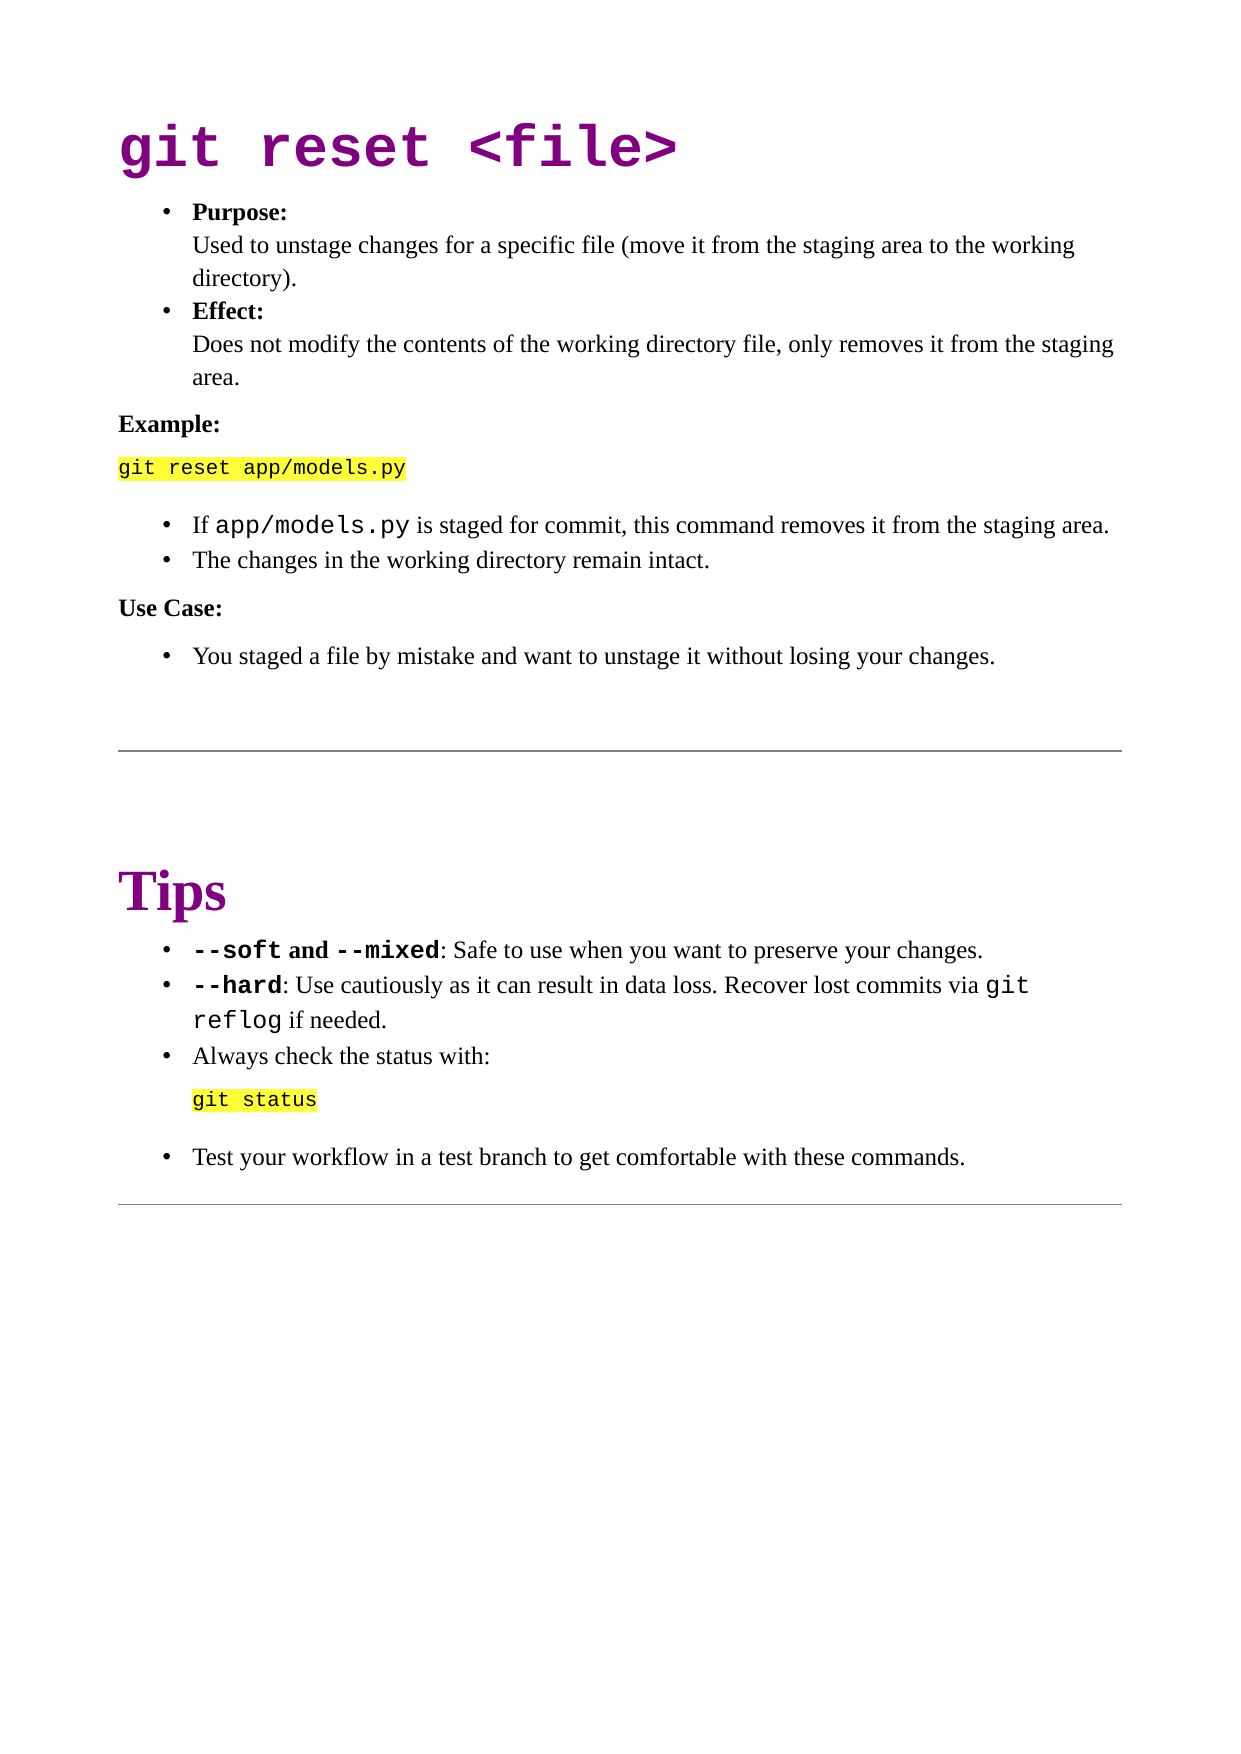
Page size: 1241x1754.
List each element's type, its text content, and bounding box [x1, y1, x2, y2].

list You staged a file by mistake and want to unstage it without losing your changes. [162, 641, 1122, 669]
list Purpose: Used to unstage changes for a specific file (move it from the staging area to the working directory). [162, 197, 1122, 291]
list If app/models.py is staged for commit, this command removes it from the staging area. [162, 510, 1122, 541]
subtitle git reset <file> [118, 118, 1122, 184]
list Test your workflow in a test branch to get comfortable with these commands. [162, 1142, 1122, 1170]
list Effect: Does not modify the contents of the working directory file, only removes it from the staging area. [162, 296, 1122, 391]
list The changes in the working directory remain intact. [162, 546, 1122, 574]
text Use Case: [118, 593, 1122, 622]
text Example: [118, 409, 1122, 438]
subtitle Tips [118, 855, 1122, 922]
list --hard: Use cautiously as it can result in data loss. Recover lost commits via git reflog if needed. [162, 970, 1122, 1036]
list --soft and --mixed: Safe to use when you want to preserve your changes. [162, 935, 1122, 966]
text git reset app/models.py [118, 457, 1122, 481]
list Always check the status with: [162, 1041, 1122, 1070]
list git status [162, 1088, 1122, 1112]
